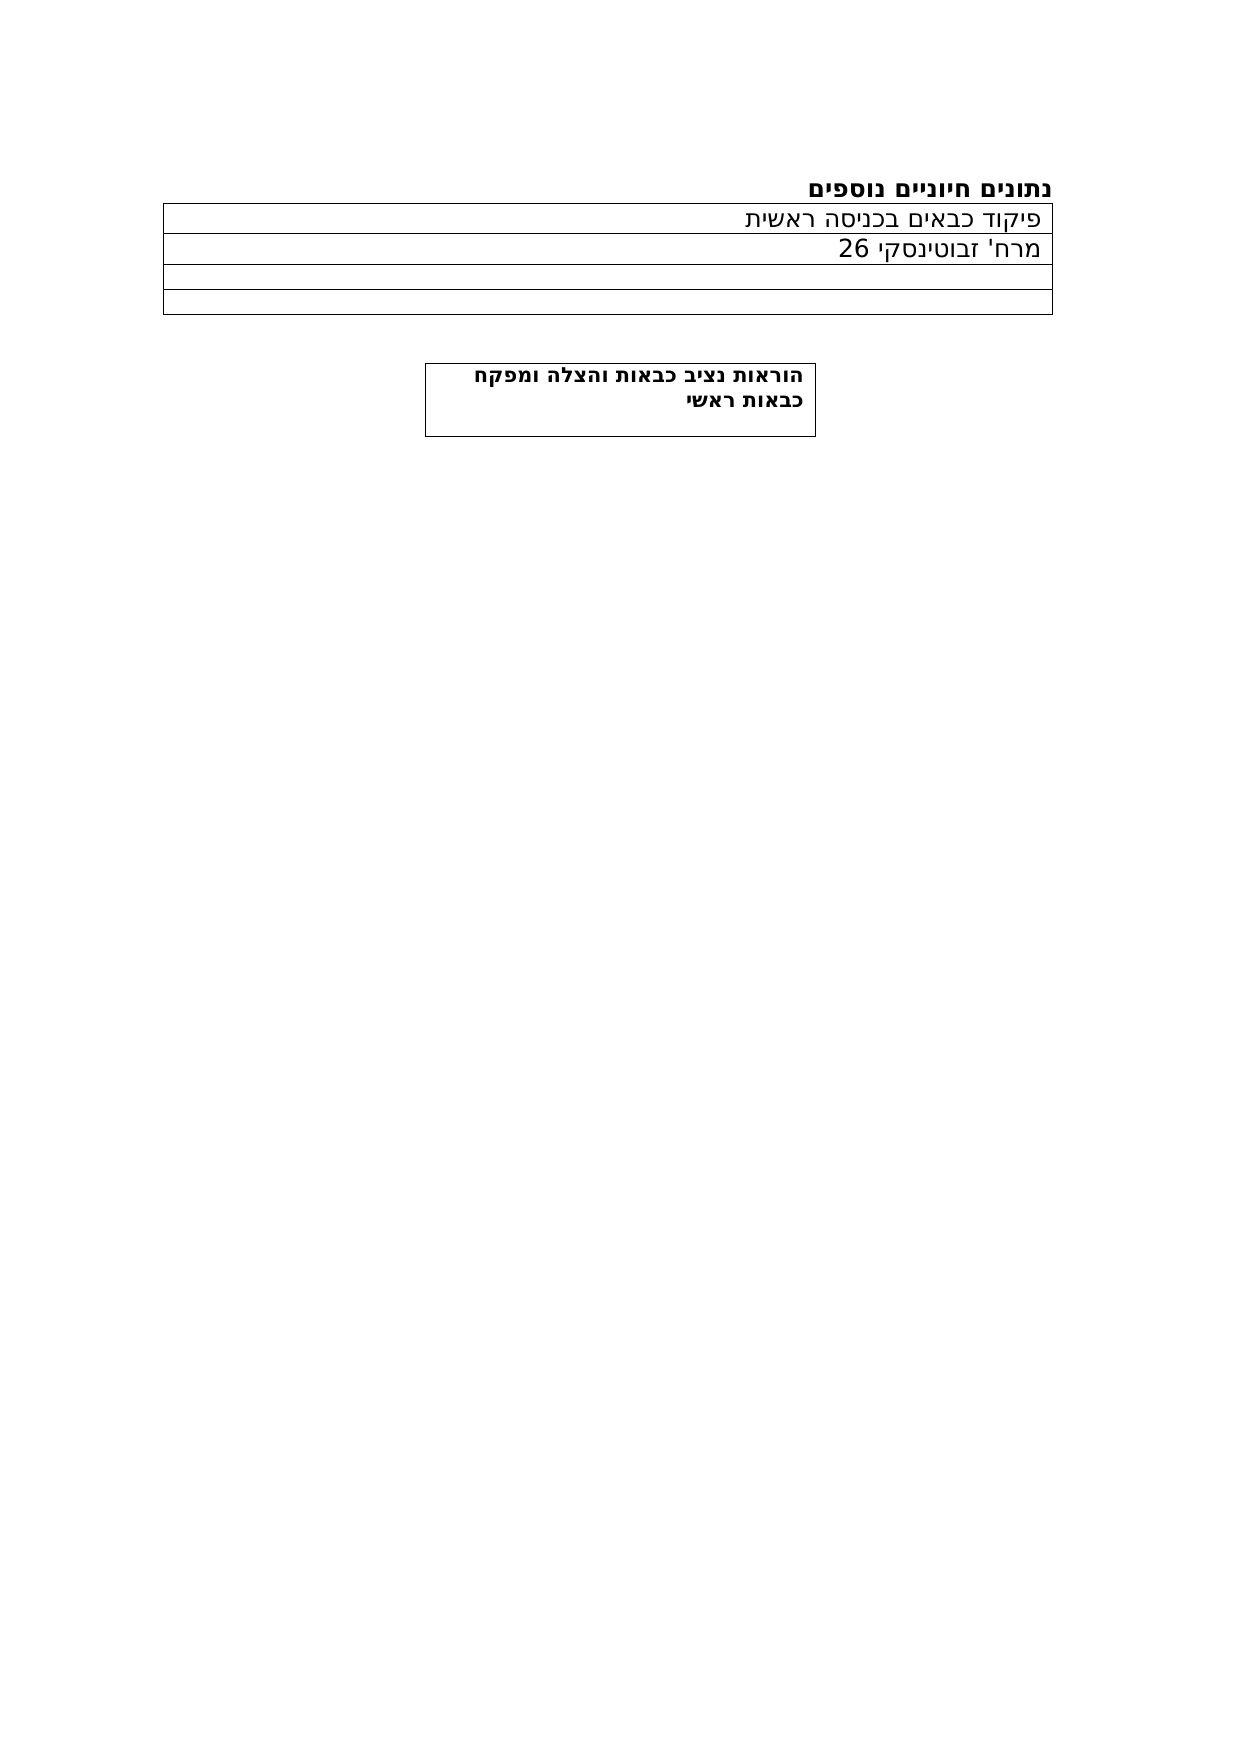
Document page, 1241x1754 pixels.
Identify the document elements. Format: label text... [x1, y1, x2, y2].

table_header הוראות נציב כבאות והצלה ומפקח כבאות ראשי [426, 364, 815, 436]
text נתונים חיוניים נוספים [187, 174, 1053, 203]
table_cell [164, 290, 1052, 313]
table_header פיקוד כבאים בכניסה ראשית [164, 204, 1052, 233]
table_cell מרח' זבוטינסקי 26 [164, 234, 1052, 263]
table_cell [164, 265, 1052, 288]
